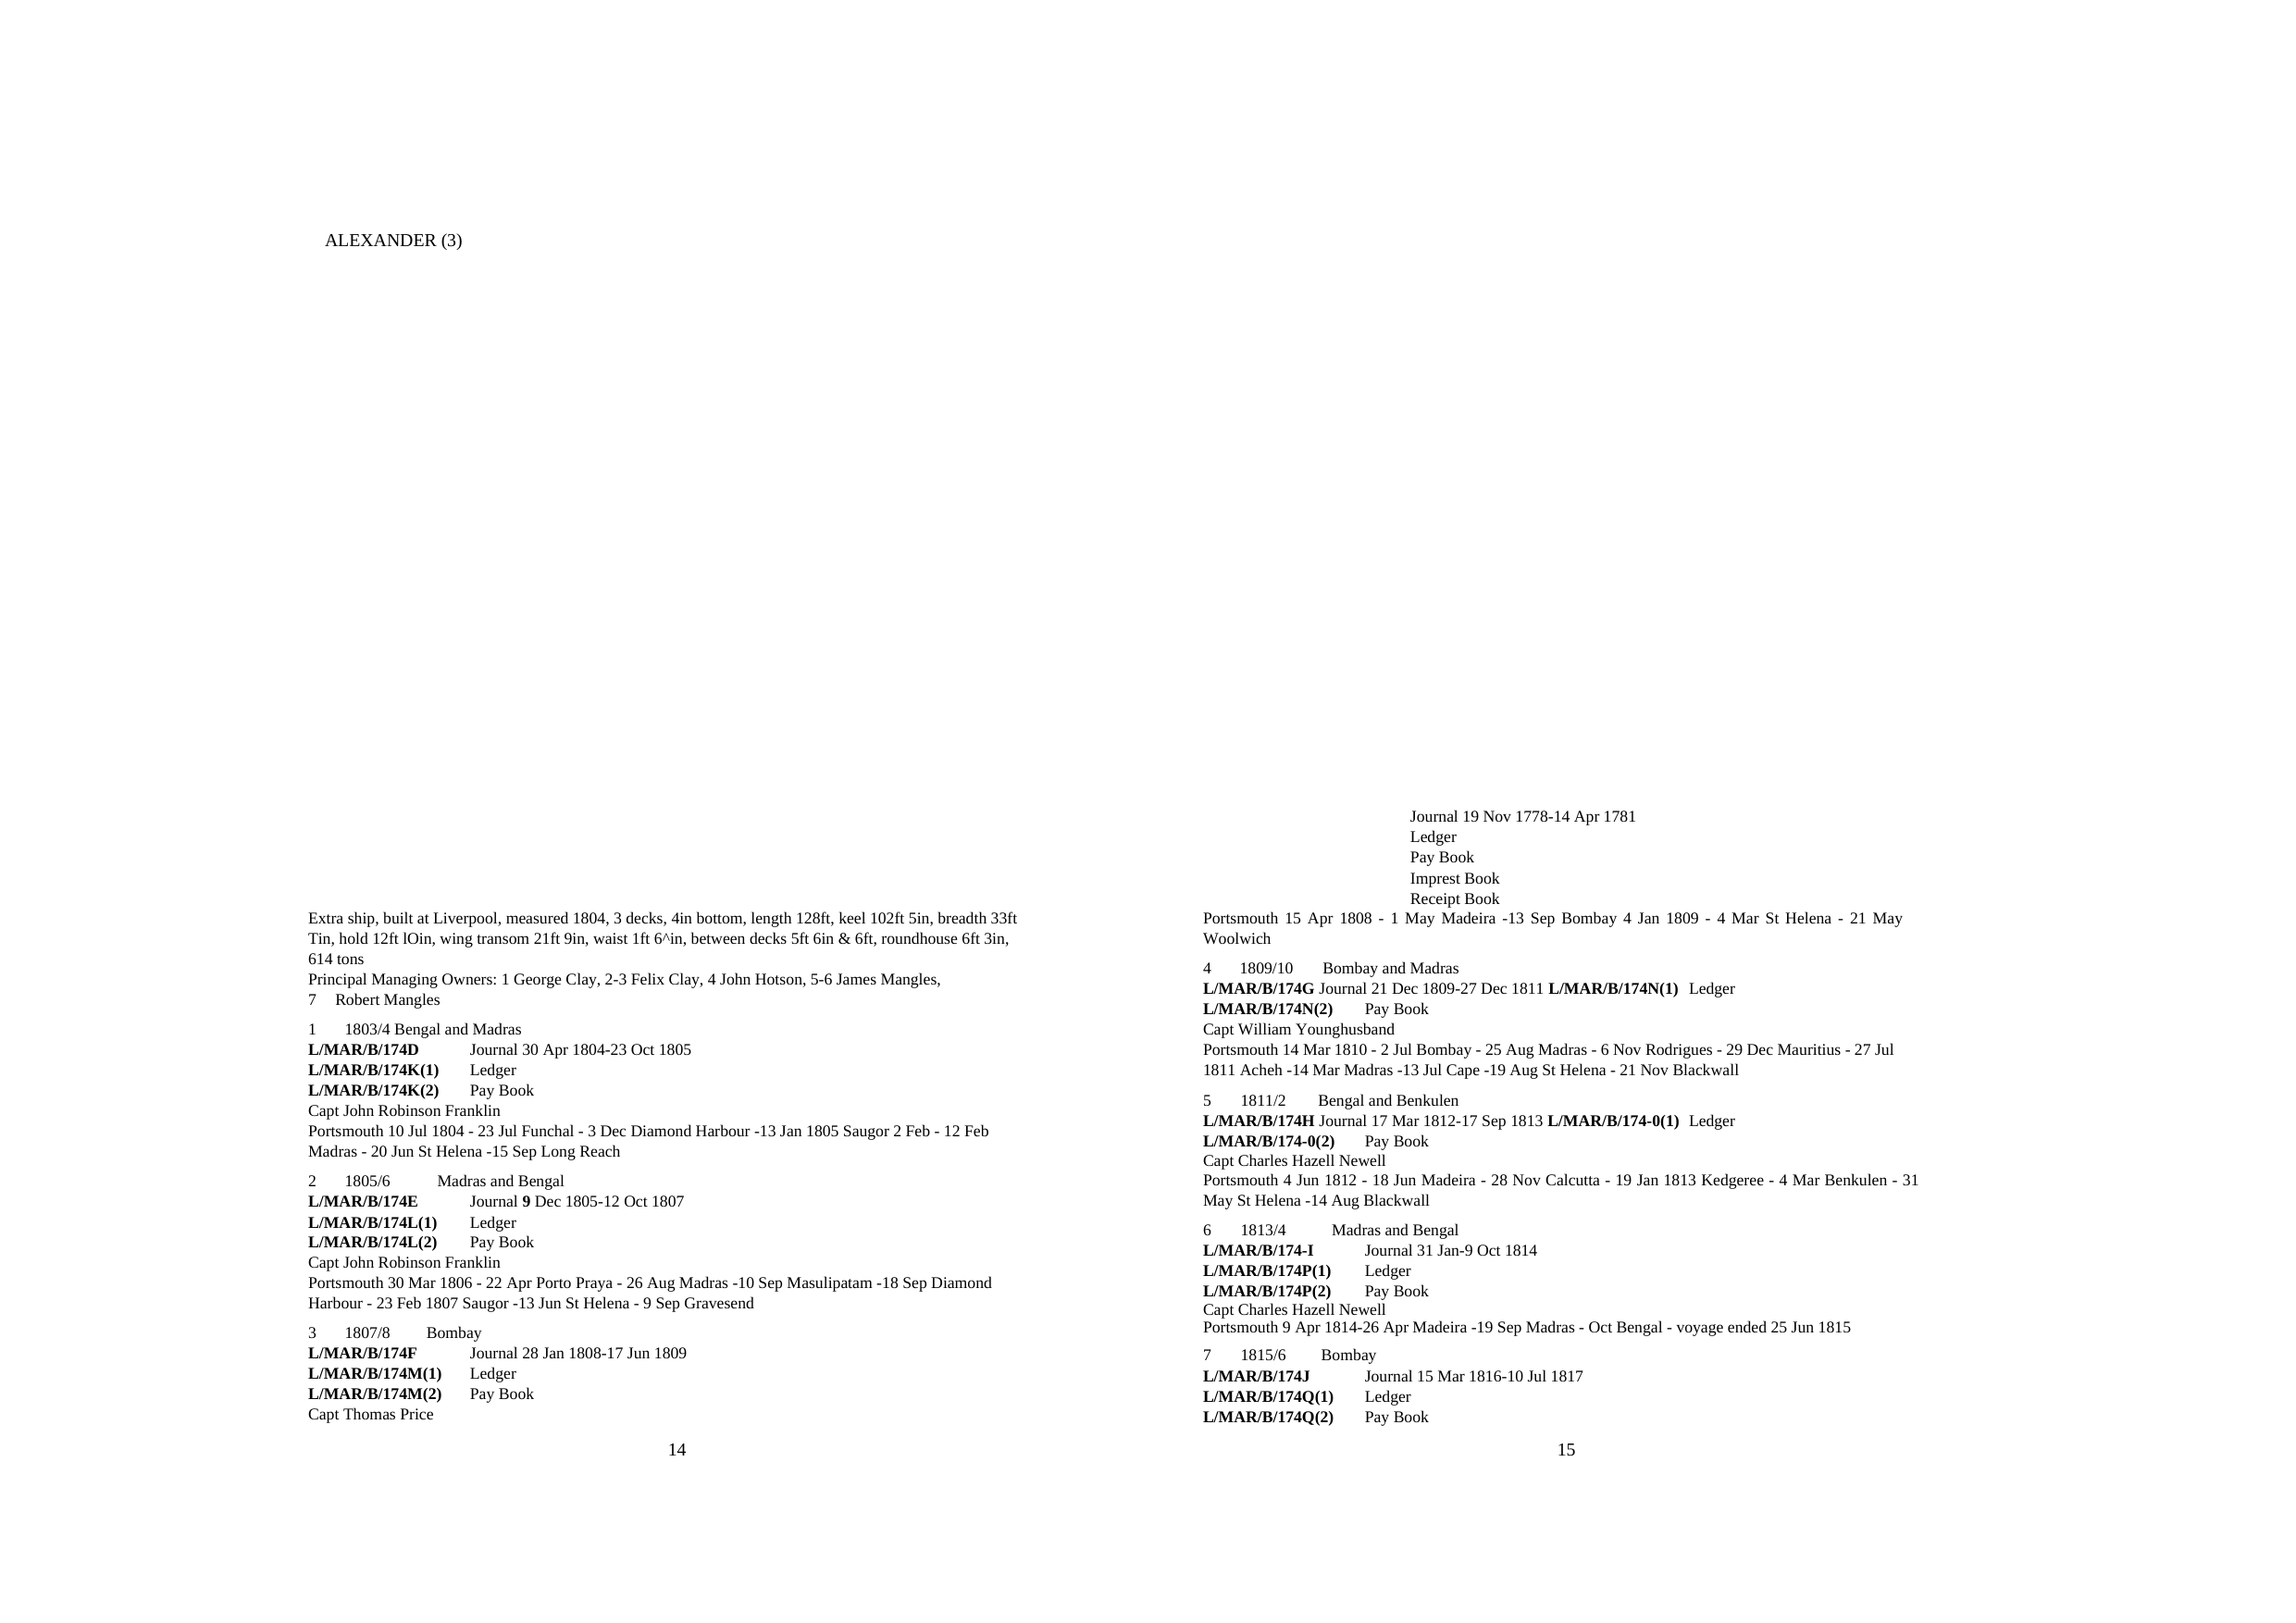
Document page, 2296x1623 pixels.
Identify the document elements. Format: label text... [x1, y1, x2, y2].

text L/MAR/B/174Q(2) Pay Book [1203, 1406, 1920, 1427]
text L/MAR/B/174F Journal 28 Jan 1808-17 Jun 1809 [308, 1343, 1025, 1363]
text L/MAR/B/174K(1) Ledger [308, 1059, 1025, 1080]
list Robert Mangles [308, 989, 1025, 1009]
text Portsmouth 9 Apr 1814-26 Apr Madeira -19 Sep Madras - Oct Bengal - voyage ended 25 Jun 1815 [1203, 1319, 1920, 1337]
text Principal Managing Owners: 1 George Clay, 2-3 Felix Clay, 4 John Hotson, 5-6 James Mangles, [308, 969, 1025, 989]
text L/MAR/B/174D Journal 30 Apr 1804-23 Oct 1805 [308, 1039, 1025, 1059]
text L/MAR/B/174-I Journal 31 Jan-9 Oct 1814 [1203, 1239, 1920, 1260]
text Portsmouth 14 Mar 1810 - 2 Jul Bombay - 25 Aug Madras - 6 Nov Rodrigues - 29 Dec Mauritius - 27 Jul 1811 Acheh -14 Mar Madras -13 Jul Cape -19 Aug St Helena - 21 Nov Blackwall [1203, 1039, 1920, 1080]
text L/MAR/B/174H Journal 17 Mar 1812-17 Sep 1813 L/MAR/B/174-0(1) Ledger [1203, 1110, 1920, 1131]
text Portsmouth 30 Mar 1806 - 22 Apr Porto Praya - 26 Aug Madras -10 Sep Masulipatam -18 Sep Diamond Harbour - 23 Feb 1807 Saugor -13 Jun St Helena - 9 Sep Gravesend [308, 1272, 1025, 1313]
text Portsmouth 4 Jun 1812 - 18 Jun Madeira - 28 Nov Calcutta - 19 Jan 1813 Kedgeree - 4 Mar Benkulen - 31 May St Helena -14 Aug Blackwall [1203, 1170, 1920, 1209]
list 1815/6 Bombay [1203, 1344, 1920, 1365]
list 1813/4 Madras and Bengal [1203, 1220, 1920, 1239]
text L/MAR/B/174P(2) Pay Book [1203, 1280, 1920, 1301]
list 1807/8 Bombay [308, 1322, 1025, 1343]
list 1809/10 Bombay and Madras [1203, 958, 1920, 978]
list 1811/2 Bengal and Benkulen [1203, 1089, 1920, 1110]
list 1803/4 Bengal and Madras [308, 1019, 1025, 1039]
text Capt Thomas Price [308, 1404, 1025, 1424]
text L/MAR/B/174M(2) Pay Book [308, 1383, 1025, 1404]
text Capt William Younghusband [1203, 1019, 1920, 1039]
text Capt John Robinson Franklin [308, 1252, 1025, 1272]
text L/MAR/B/174-0(2) Pay Book [1203, 1131, 1920, 1151]
text Extra ship, built at Liverpool, measured 1804, 3 decks, 4in bottom, length 128ft, keel 102ft 5in, breadth 33ft Tin, hold 12ft lOin, wing transom 21ft 9in, waist 1ft 6^in, between decks 5ft 6in & 6ft, roundhouse 6ft 3in, 614 tons [308, 251, 1025, 969]
text L/MAR/B/174J Journal 15 Mar 1816-10 Jul 1817 [1203, 1365, 1920, 1386]
text Portsmouth 15 Apr 1808 - 1 May Madeira -13 Sep Bombay 4 Jan 1809 - 4 Mar St Helena - 21 May Woolwich [1203, 251, 1905, 948]
text L/MAR/B/174E Journal 9 Dec 1805-12 Oct 1807 [308, 1191, 1025, 1211]
list 1805/6 Madras and Bengal [308, 1171, 1025, 1191]
text L/MAR/B/174N(2) Pay Book [1203, 998, 1920, 1019]
text Portsmouth 10 Jul 1804 - 23 Jul Funchal - 3 Dec Diamond Harbour -13 Jan 1805 Saugor 2 Feb - 12 Feb Madras - 20 Jun St Helena -15 Sep Long Reach [308, 1121, 1025, 1160]
text L/MAR/B/174L(2) Pay Book [308, 1233, 1025, 1252]
text L/MAR/B/174P(1) Ledger [1203, 1260, 1920, 1280]
text L/MAR/B/174G Journal 21 Dec 1809-27 Dec 1811 L/MAR/B/174N(1) Ledger [1203, 978, 1920, 998]
text Capt John Robinson Franklin [308, 1099, 1025, 1121]
text L/MAR/B/174Q(1) Ledger [1203, 1386, 1920, 1406]
text Capt Charles Hazell Newell [1203, 1301, 1920, 1319]
text L/MAR/B/174L(1) Ledger [308, 1211, 1025, 1233]
text L/MAR/B/174K(2) Pay Book [308, 1080, 1025, 1099]
text L/MAR/B/174M(1) Ledger [308, 1363, 1025, 1383]
text Capt Charles Hazell Newell [1203, 1151, 1920, 1170]
